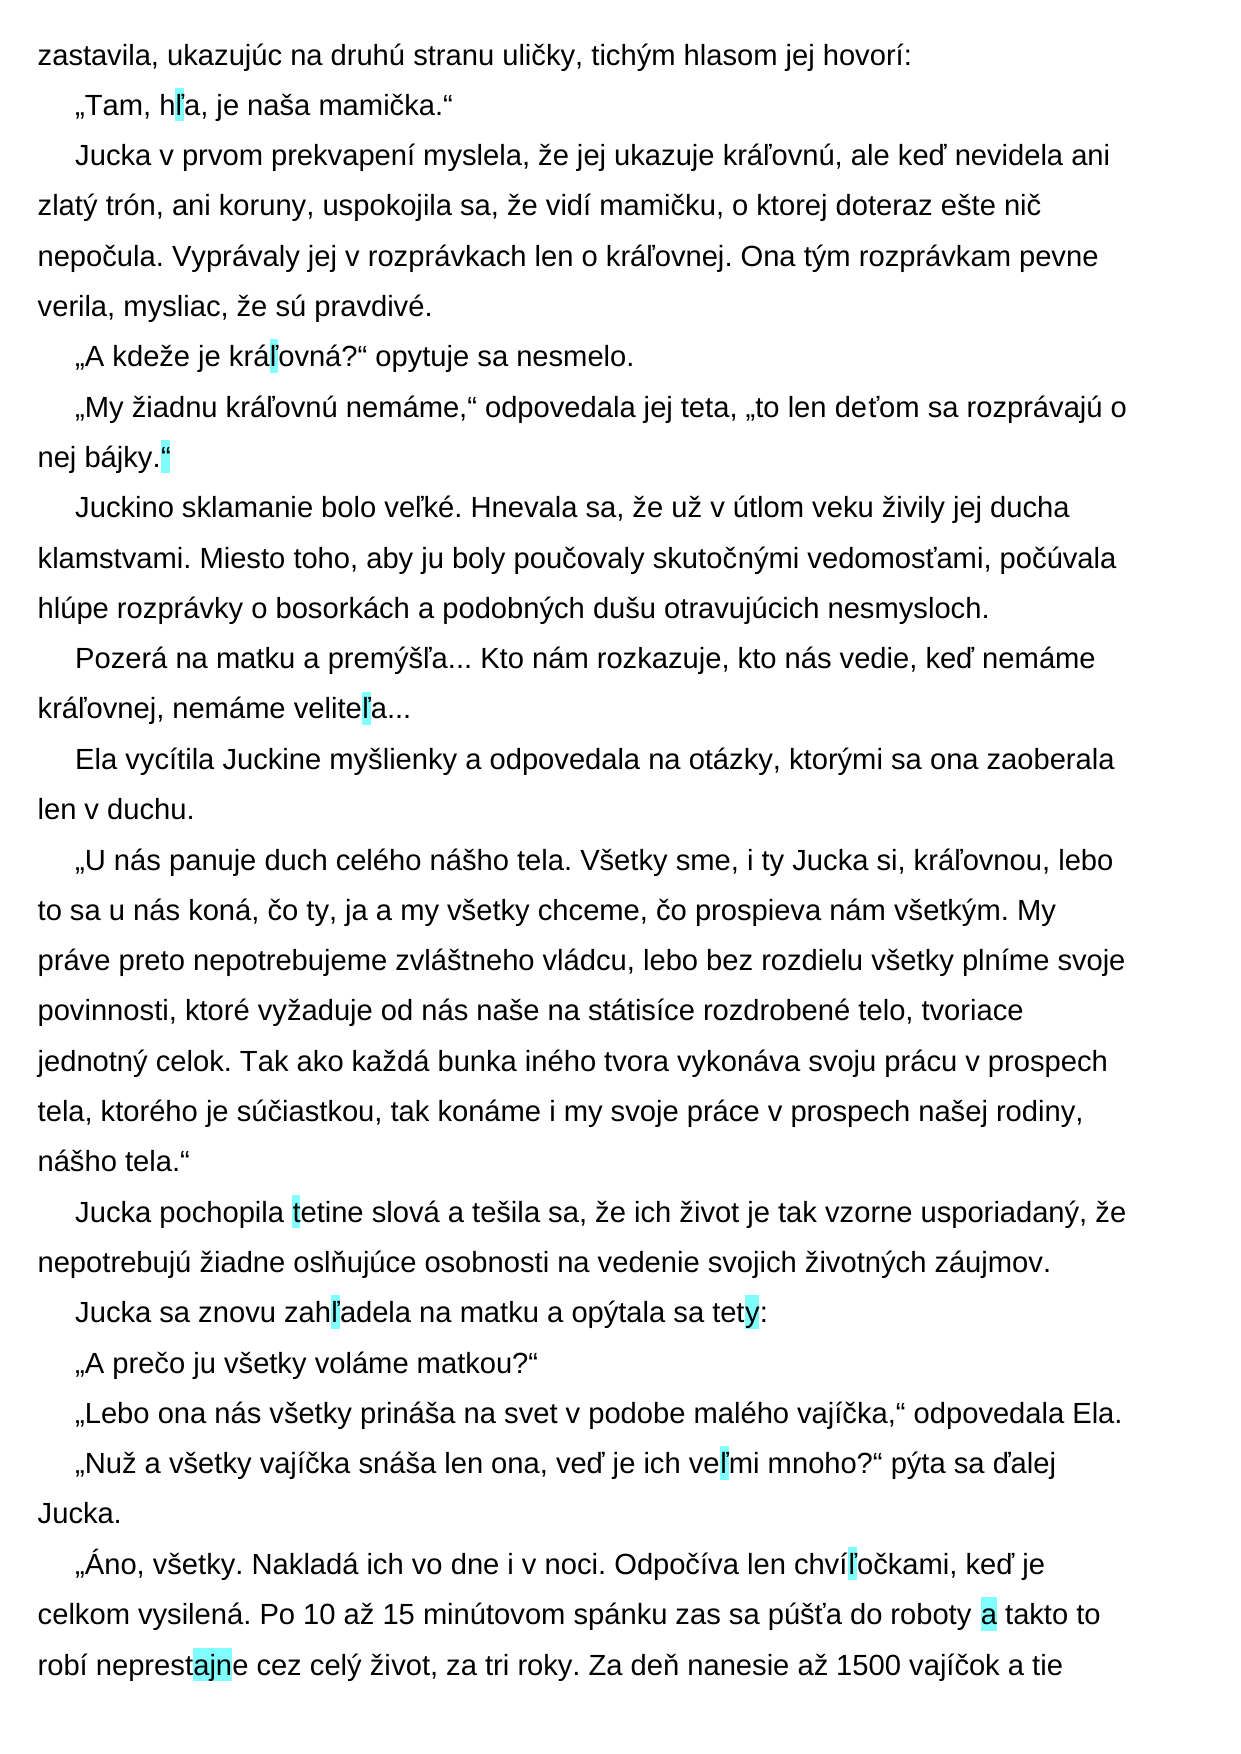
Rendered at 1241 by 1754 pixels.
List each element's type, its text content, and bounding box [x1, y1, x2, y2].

text zastavila, ukazujúc na druhú stranu uličky, tichým hlasom jej hovorí: [37, 37, 1130, 71]
text „Lebo ona nás všetky prináša na svet v podobe malého vajíčka,“ odpovedala Ela. [37, 1396, 1130, 1429]
text Pozerá na matku a premýšľa... Kto nám rozkazuje, kto nás vedie, keď nemáme kráľovnej, nemáme veliteľa... [37, 641, 1130, 725]
text Jucka sa znovu zahľadela na matku a opýtala sa tety: [37, 1295, 1130, 1329]
text Ela vycítila Juckine myšlienky a odpovedala na otázky, ktorými sa ona zaoberala len v duchu. [37, 742, 1130, 826]
text „A prečo ju všetky voláme matkou?“ [37, 1346, 1130, 1379]
text Jucka v prvom prekvapení myslela, že jej ukazuje kráľovnú, ale keď nevidela ani zlatý trón, ani koruny, uspokojila sa, že vidí mamičku, o ktorej doteraz ešte nič nepočula. Vyprávaly jej v rozprávkach len o kráľovnej. Ona tým rozprávkam pevne verila, mysliac, že sú pravdivé. [37, 138, 1130, 323]
text „Nuž a všetky vajíčka snáša len ona, veď je ich veľmi mnoho?“ pýta sa ďalej Jucka. [37, 1446, 1130, 1530]
text Juckino sklamanie bolo veľké. Hnevala sa, že už v útlom veku živily jej ducha klamstvami. Miesto toho, aby ju boly poučovaly skutoč­nými vedomosťami, počúvala hlúpe rozprávky o bosorkách a podobných dušu otravujúcich nesmysloch. [37, 490, 1130, 624]
text „A kdeže je kráľovná?“ opytuje sa nesmelo. [37, 339, 1130, 373]
text Jucka pochopila tetine slová a tešila sa, že ich život je tak vzorne usporiadaný, že nepotrebujú žiadne oslňujúce osobnosti na vedenie svojich životných záujmov. [37, 1195, 1130, 1278]
text „U nás panuje duch celého nášho tela. Všetky sme, i ty Jucka si, kráľovnou, lebo to sa u nás koná, čo ty, ja a my všetky chceme, čo prospieva nám všetkým. My práve preto nepotrebujeme zvláštneho vládcu, lebo bez rozdielu všetky plníme svoje povinnosti, ktoré vyžaduje od nás naše na státisíce rozdrobené telo, tvoriace jednotný celok. Tak ako každá bunka iného tvora vykonáva svoju prácu v prospech tela, ktorého je súčiastkou, tak konáme i my svoje práce v prospech našej rodiny, nášho tela.“ [37, 842, 1130, 1178]
text „My žiadnu kráľovnú nemáme,“ odpovedala jej teta, „to len de­ťom sa rozprávajú o nej bájky.“ [37, 390, 1130, 473]
text „Áno, všetky. Nakladá ich vo dne i v noci. Odpočíva len chvíľočkami, keď je celkom vysilená. Po 10 až 15 minútovom spánku zas sa púšťa do roboty a takto to robí neprestajne cez celý ži­vot, za tri roky. Za deň nanesie až 1500 vajíčok a tie [37, 1547, 1130, 1681]
text „Tam, hľa, je naša mamička.“ [37, 88, 1130, 121]
